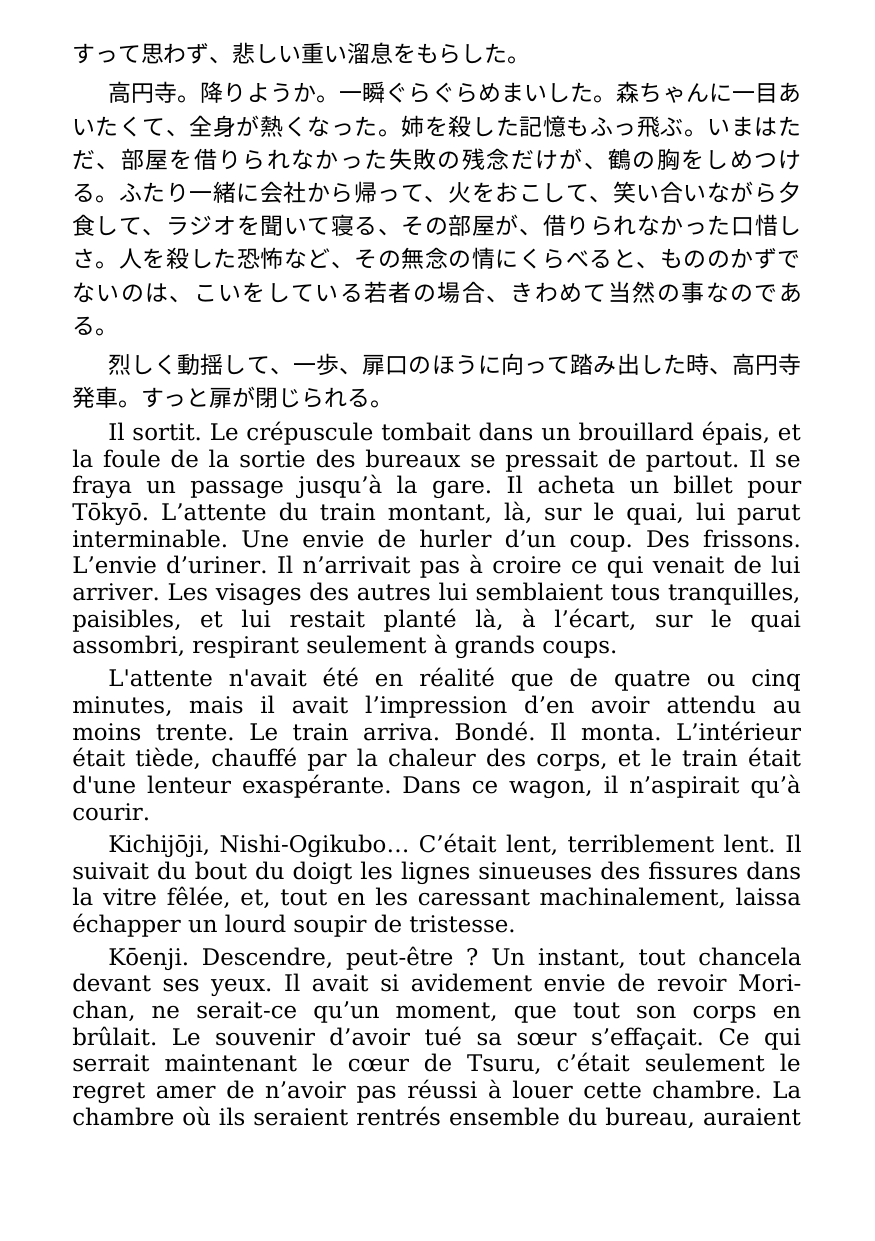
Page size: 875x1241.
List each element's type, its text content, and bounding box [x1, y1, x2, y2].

text Il sortit. Le crépuscule tombait dans un brouillard épais, et la foule de la sortie des bureaux se pressait de partout. Il se fraya un passage jusqu’à la gare. Il acheta un billet pour Tōkyō. L’attente du train montant, là, sur le quai, lui parut interminable. Une envie de hurler d’un coup. Des frissons. L’envie d’uriner. Il n’arrivait pas à croire ce qui venait de lui arriver. Les visages des autres lui semblaient tous tranquilles, paisibles, et lui restait planté là, à l’écart, sur le quai assombri, respirant seulement à grands coups. [72, 419, 802, 659]
text すって思わず、悲しい重い溜息をもらした。 [72, 36, 802, 69]
text 高円寺。降りようか。一瞬ぐらぐらめまいした。森ちゃんに一目あいたくて、全身が熱くなった。姉を殺した記憶もふっ飛ぶ。いまはただ、部屋を借りられなかった失敗の残念だけが、鶴の胸をしめつける。ふたり一緒に会社から帰って、火をおこして、笑い合いながら夕食して、ラジオを聞いて寝る、その部屋が、借りられなかった口惜しさ。人を殺した恐怖など、その無念の情にくらべると、もののかずでないのは、こいをしている若者の場合、きわめて当然の事なのである。 [72, 75, 802, 341]
text Kichijōji, Nishi‑Ogikubo… C’était lent, terriblement lent. Il suivait du bout du doigt les lignes sinueuses des fissures dans la vitre fêlée, et, tout en les caressant machinalement, laissa échapper un lourd soupir de tristesse. [72, 831, 802, 938]
text Kōenji. Descendre, peut‑être ? Un instant, tout chancela devant ses yeux. Il avait si avidement envie de revoir Mori-chan, ne serait‑ce qu’un moment, que tout son corps en brûlait. Le souvenir d’avoir tué sa sœur s’effaçait. Ce qui serrait maintenant le cœur de Tsuru, c’était seulement le regret amer de n’avoir pas réussi à louer cette chambre. La chambre où ils seraient rentrés ensemble du bureau, auraient [72, 944, 802, 1131]
text 烈しく動揺して、一歩、扉口のほうに向って踏み出した時、高円寺発車。すっと扉が閉じられる。 [72, 347, 802, 413]
text L'attente n'avait été en réalité que de quatre ou cinq minutes, mais il avait l’impression d’en avoir attendu au moins trente. Le train arriva. Bondé. Il monta. L’intérieur était tiède, chauffé par la chaleur des corps, et le train était d'une lenteur exaspérante. Dans ce wagon, il n’aspirait qu’à courir. [72, 665, 802, 825]
